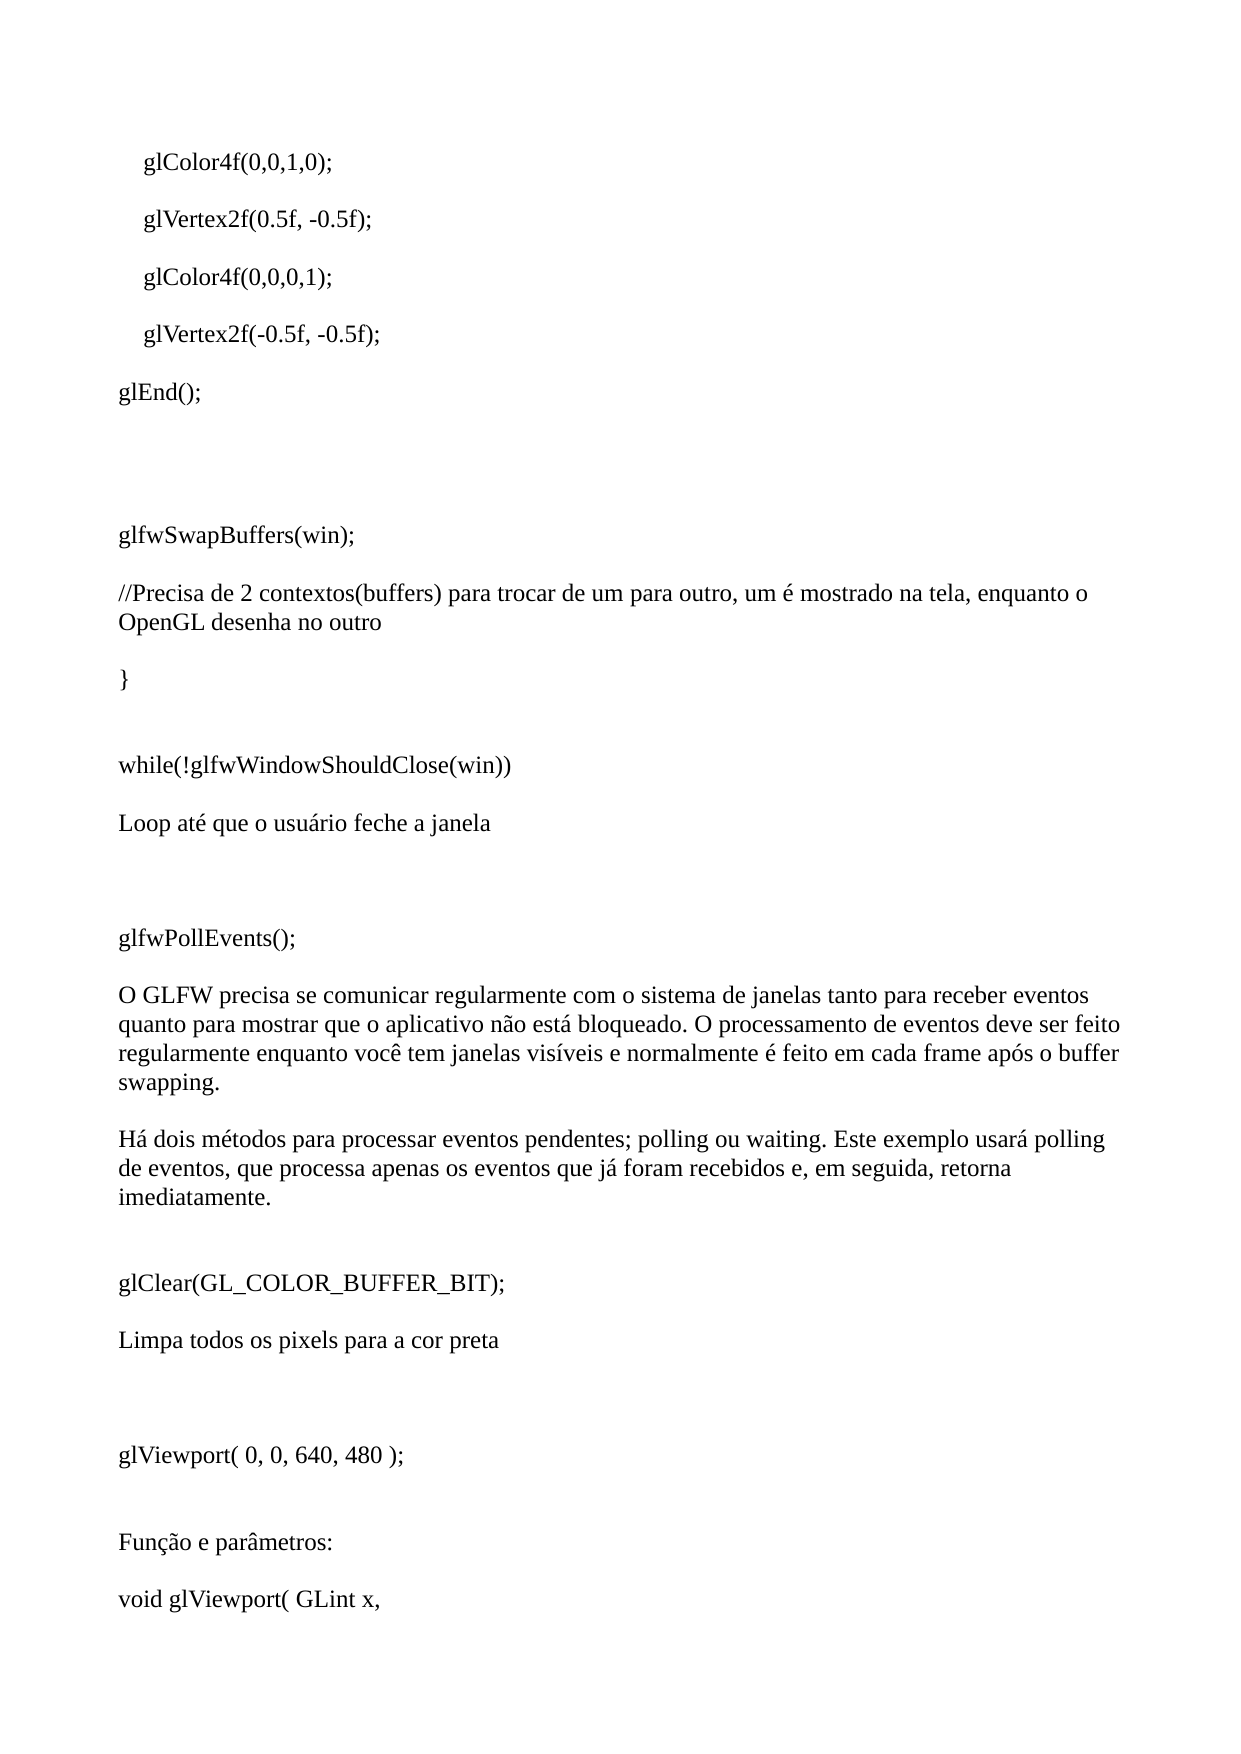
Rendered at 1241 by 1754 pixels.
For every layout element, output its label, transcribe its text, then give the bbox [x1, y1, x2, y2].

text } [118, 664, 1122, 693]
text O GLFW precisa se comunicar regularmente com o sistema de janelas tanto para receber eventos quanto para mostrar que o aplicativo não está bloqueado. O processamento de eventos deve ser feito regularmente enquanto você tem janelas visíveis e normalmente é feito em cada frame após o buffer swapping. [118, 981, 1122, 1096]
text Há dois métodos para processar eventos pendentes; polling ou waiting. Este exemplo usará polling de eventos, que processa apenas os eventos que já foram recebidos e, em seguida, retorna imediatamente. [118, 1124, 1122, 1211]
text //Precisa de 2 contextos(buffers) para trocar de um para outro, um é mostrado na tela, enquanto o OpenGL desenha no outro [118, 578, 1122, 636]
text glfwSwapBuffers(win); [118, 521, 1122, 549]
text glEnd(); [118, 377, 1122, 406]
text glColor4f(0,0,0,1); [118, 262, 1122, 291]
text void glViewport( GLint x, [118, 1584, 1122, 1613]
text glVertex2f(0.5f, -0.5f); [118, 204, 1122, 233]
text glViewport( 0, 0, 640, 480 ); [118, 1441, 1122, 1469]
text glfwPollEvents(); [118, 923, 1122, 952]
text glColor4f(0,0,1,0); [118, 147, 1122, 176]
text Limpa todos os pixels para a cor preta [118, 1326, 1122, 1354]
text glClear(GL_COLOR_BUFFER_BIT); [118, 1268, 1122, 1297]
text Loop até que o usuário feche a janela [118, 808, 1122, 837]
text while(!glfwWindowShouldClose(win)) [118, 751, 1122, 779]
text Função e parâmetros: [118, 1527, 1122, 1556]
text glVertex2f(-0.5f, -0.5f); [118, 319, 1122, 348]
